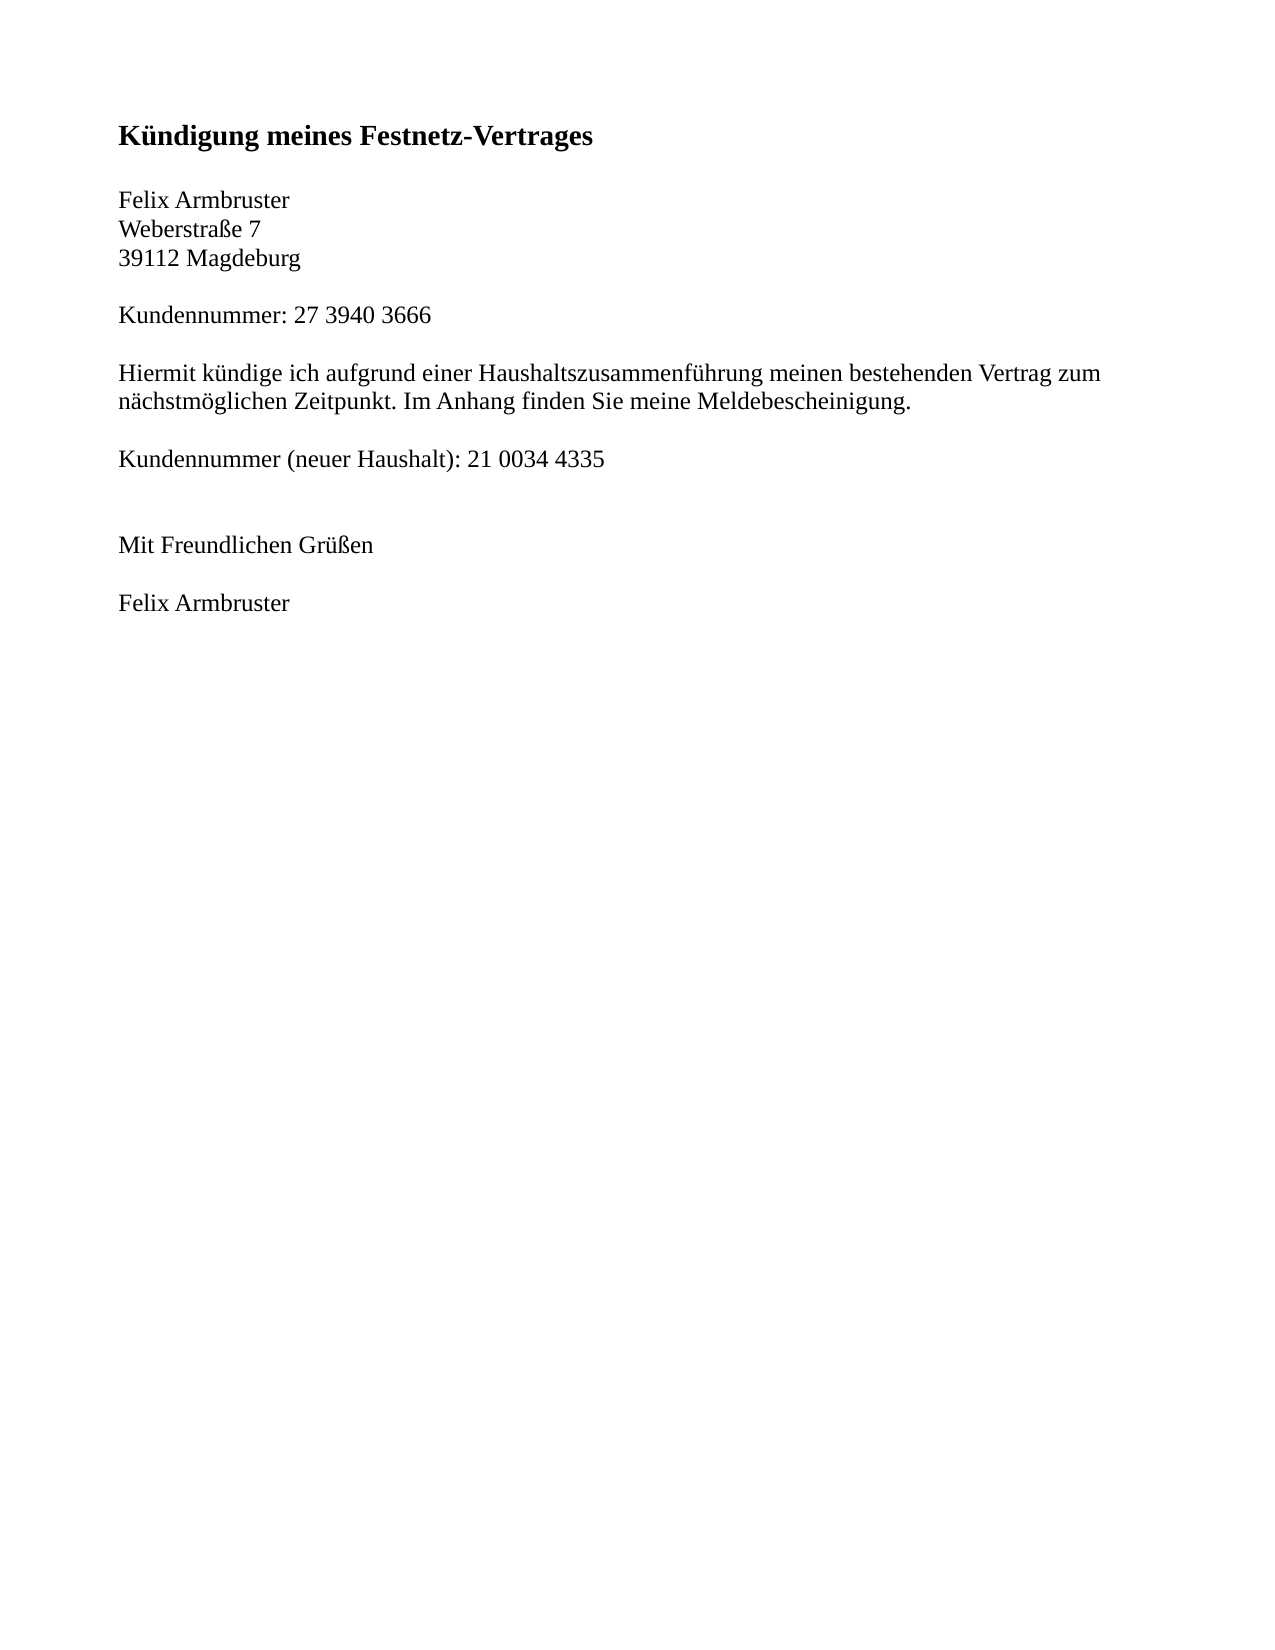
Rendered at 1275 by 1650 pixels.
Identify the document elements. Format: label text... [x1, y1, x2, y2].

text Weberstraße 7 [118, 214, 1157, 243]
text Felix Armbruster [118, 185, 1157, 214]
text Felix Armbruster [118, 588, 1157, 616]
text 39112 Magdeburg [118, 243, 1157, 271]
text Kundennummer (neuer Haushalt): 21 0034 4335 [118, 444, 1157, 473]
text Kundennummer: 27 3940 3666 [118, 300, 1157, 329]
text Hiermit kündige ich aufgrund einer Haushaltszusammenführung meinen bestehenden Vertrag zum nächstmöglichen Zeitpunkt. Im Anhang finden Sie meine Meldebescheinigung. [118, 358, 1157, 415]
text Kündigung meines Festnetz-Vertrages [118, 118, 1157, 152]
text Mit Freundlichen Grüßen [118, 530, 1157, 559]
